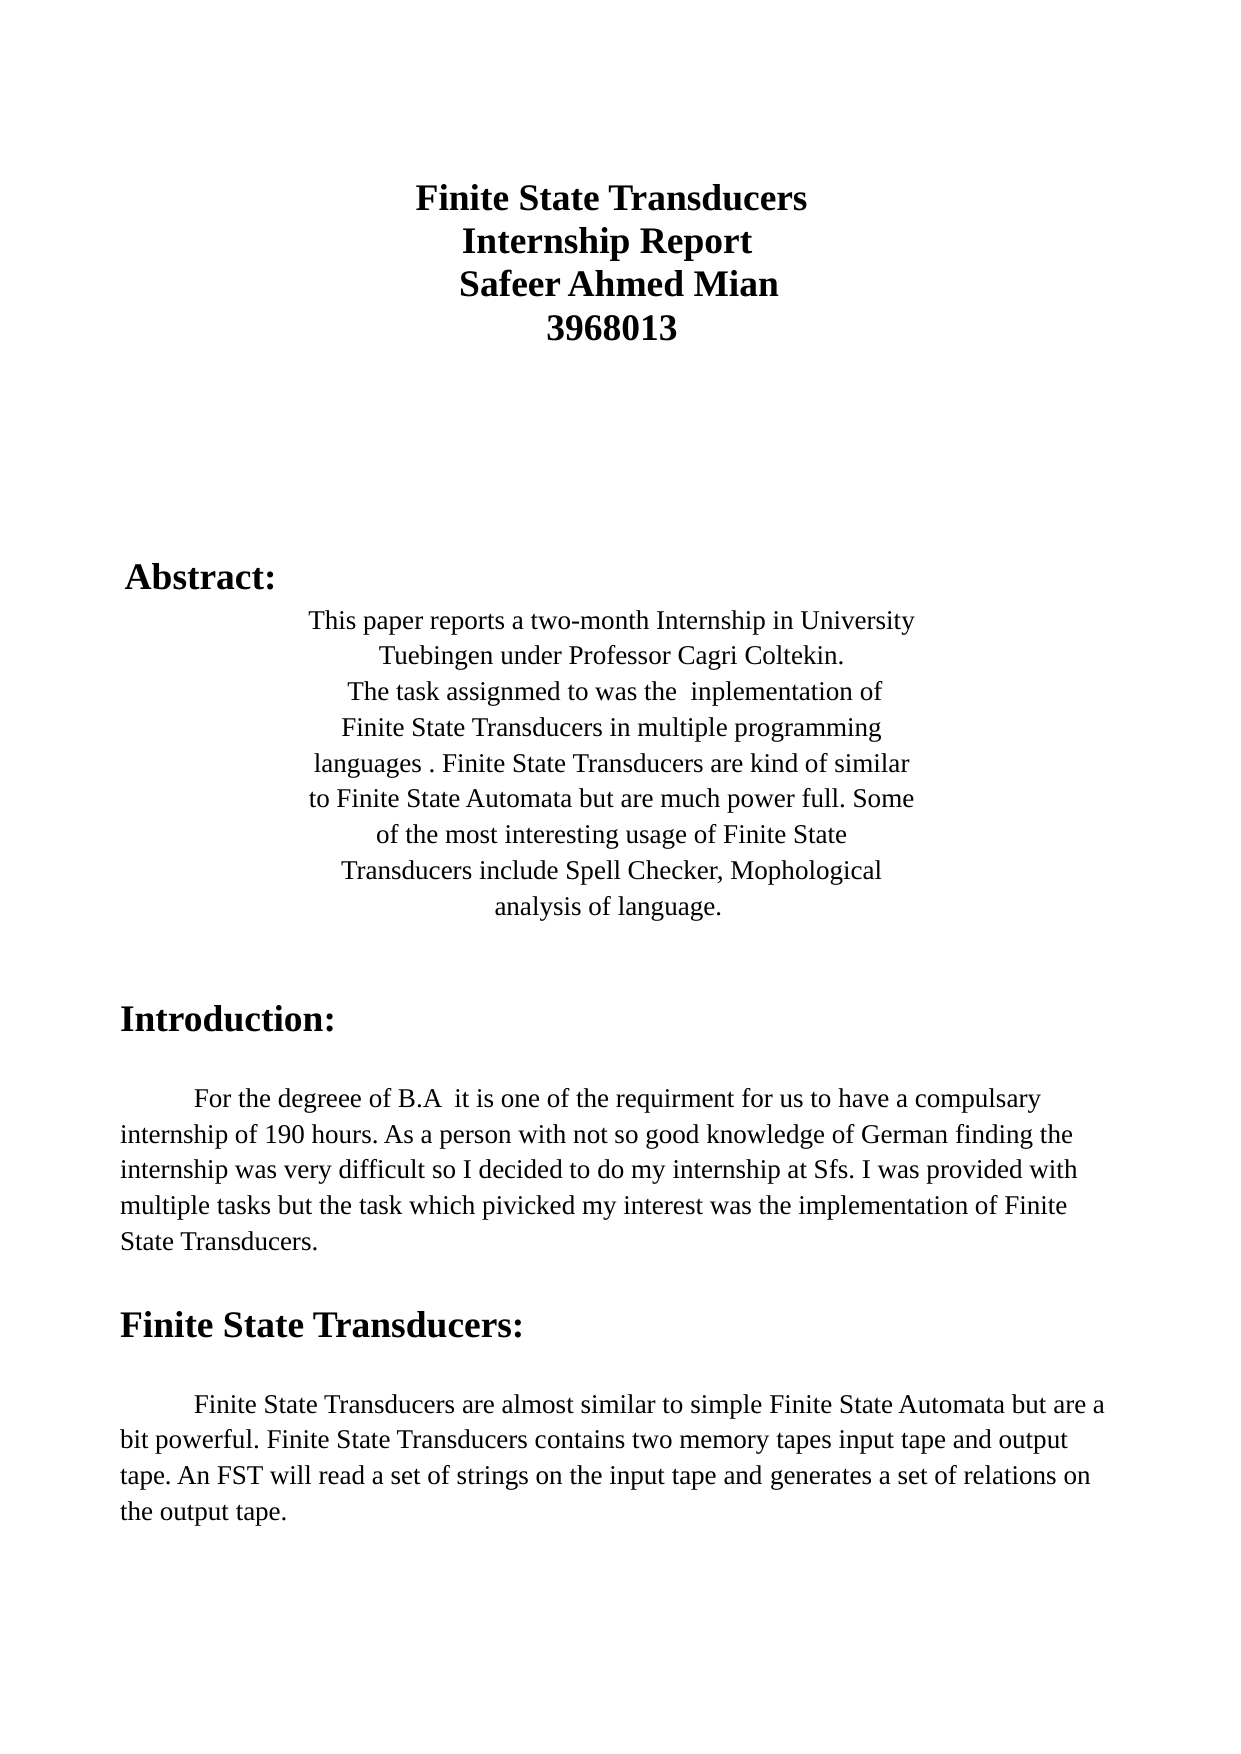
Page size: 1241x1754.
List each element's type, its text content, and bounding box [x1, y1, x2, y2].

text 3968013 [307, 305, 916, 348]
text Safeer Ahmed Mian [118, 262, 916, 305]
text This paper reports a two-month Internship in University Tuebingen under Professor Cagri Coltekin. [307, 604, 916, 671]
text Finite State Transducers are almost similar to simple Finite State Automata but are a bit powerful. Finite State Transducers contains two memory tapes input tape and output tape. An FST will read a set of strings on the input tape and generates a set of relations on the output tape. [120, 1388, 1119, 1526]
text For the degreee of B.A it is one of the requirment for us to have a compulsary internship of 190 hours. As a person with not so good knowledge of German finding the internship was very difficult so I decided to do my internship at Sfs. I was provided with multiple tasks but the task which pivicked my interest was the implementation of Finite State Transducers. [120, 1082, 1119, 1256]
text Introduction: [120, 997, 916, 1040]
text Finite State Transducers: [120, 1302, 1119, 1346]
text The task assignmed to was the inplementation of Finite State Transducers in multiple programming languages . Finite State Transducers are kind of similar to Finite State Automata but are much power full. Some of the most interesting usage of Finite State Transducers include Spell Checker, Mophological analysis of language. [307, 675, 916, 921]
text Internship Report [307, 219, 916, 262]
text Finite State Transducers [307, 176, 916, 219]
text Abstract: [124, 554, 916, 597]
